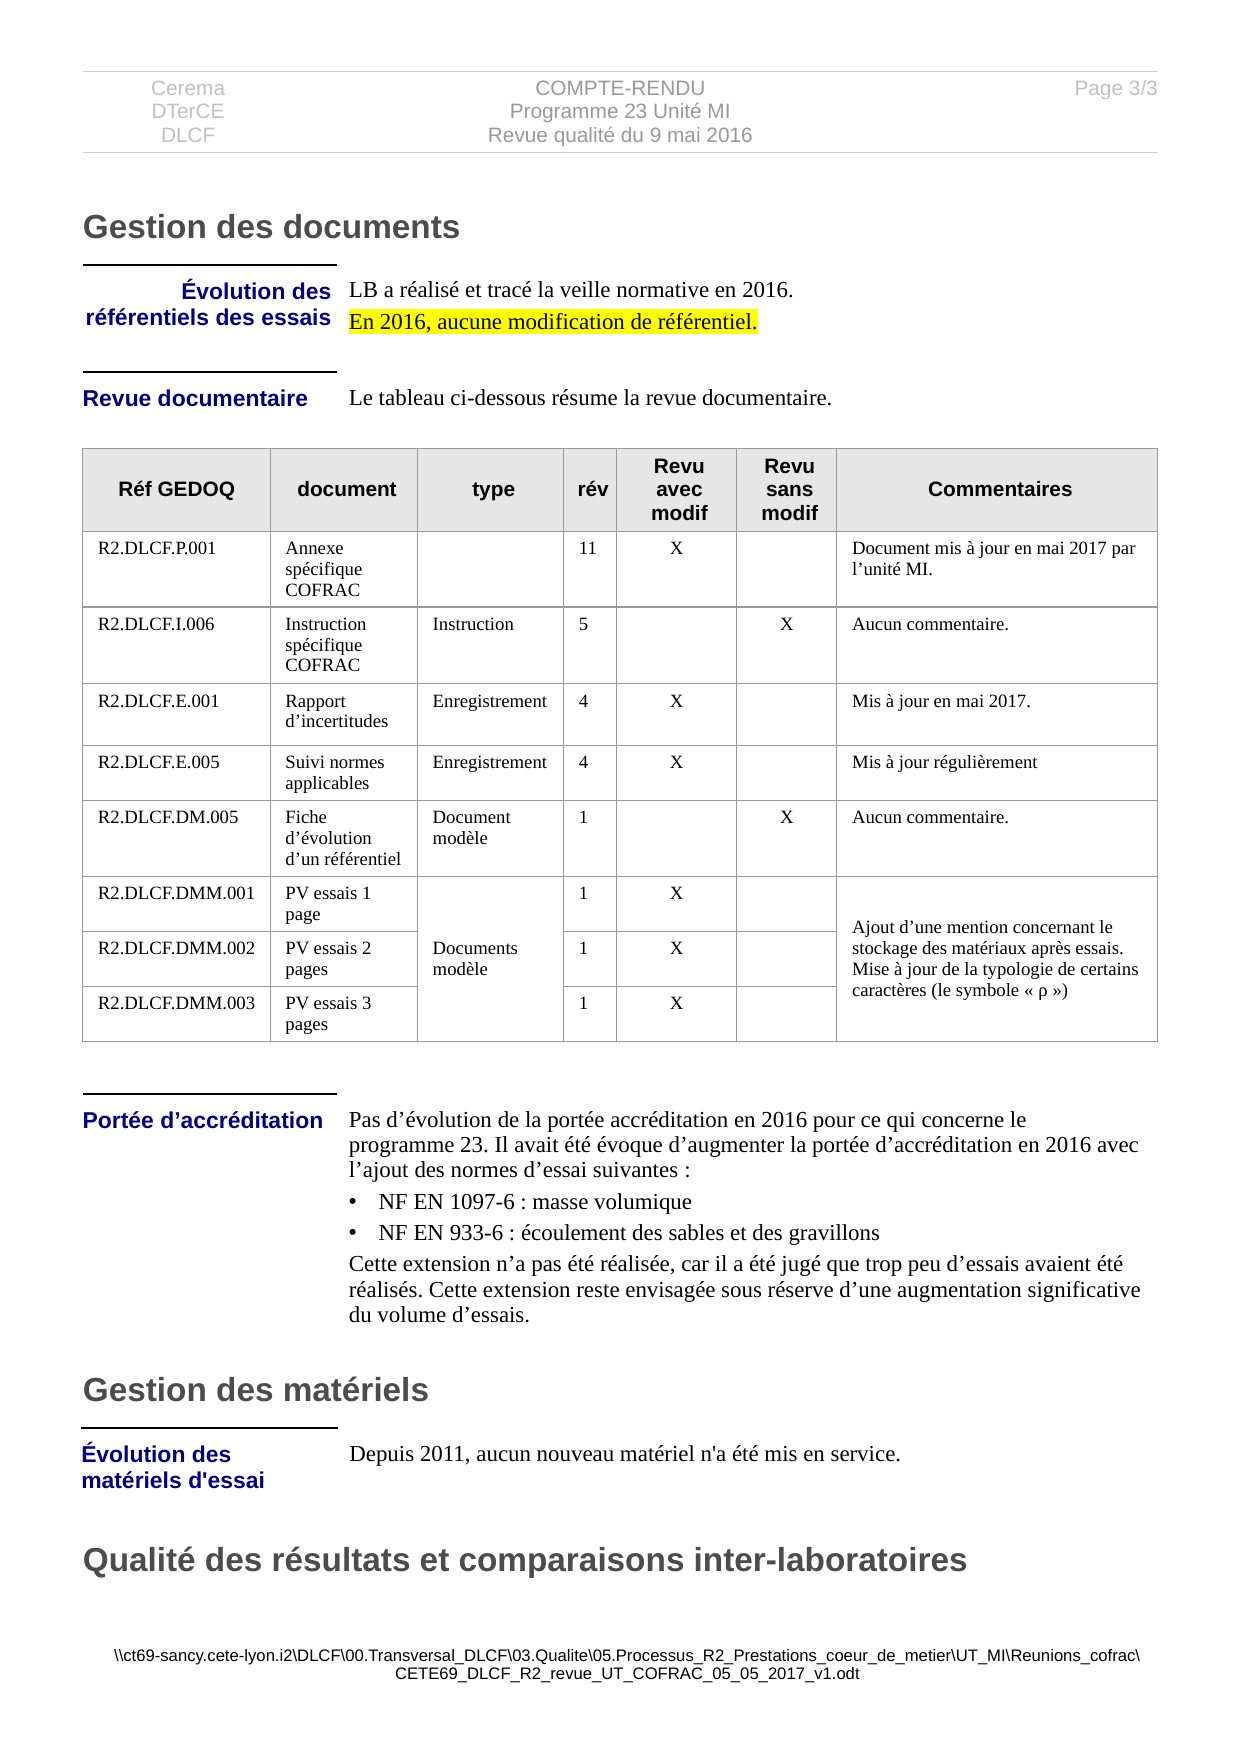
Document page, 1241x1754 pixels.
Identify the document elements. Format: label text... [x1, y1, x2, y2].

table_cell 1 [564, 877, 616, 931]
table_cell Instruction spécifique COFRAC [271, 608, 417, 683]
table_cell Aucun commentaire. [837, 801, 1157, 876]
table_cell [737, 877, 836, 931]
table_cell Suivi normes applicables [271, 746, 417, 800]
table_cell 1 [564, 801, 616, 876]
table_cell R2.DLCF.DMM.001 [83, 877, 270, 931]
table_cell R2.DLCF.DMM.002 [83, 932, 270, 986]
table_header type [418, 449, 563, 531]
table_header rév [564, 449, 616, 531]
table_header Revu avec modif [617, 449, 736, 531]
table_cell PV essais 3 pages [271, 987, 417, 1041]
table_cell R2.DLCF.E.005 [83, 746, 270, 800]
table_cell [418, 532, 563, 606]
subtitle Gestion des documents [83, 208, 1157, 245]
table_cell [737, 932, 836, 986]
table_header Évolution des matériels d'essai [81, 1429, 337, 1503]
table_cell Aucun commentaire. [837, 608, 1157, 683]
table_cell 1 [564, 932, 616, 986]
table_cell X [617, 932, 736, 986]
table_cell Document modèle [418, 801, 563, 876]
table_cell [617, 801, 736, 876]
table_cell PV essais 2 pages [271, 932, 417, 986]
table_header Depuis 2011, aucun nouveau matériel n'a été mis en service. [338, 1427, 1157, 1503]
table_cell X [617, 684, 736, 745]
table_header Commentaires [837, 449, 1157, 531]
table_cell [737, 746, 836, 800]
table_cell Document mis à jour en mai 2017 par l’unité MI. [837, 532, 1157, 606]
table_cell [737, 684, 836, 745]
table_cell R2.DLCF.DMM.003 [83, 987, 270, 1041]
table_cell [737, 532, 836, 606]
table_header Portée d’accréditation [83, 1095, 337, 1333]
table_cell 1 [564, 987, 616, 1041]
table_cell X [617, 746, 736, 800]
table_cell Ajout d’une mention concernant le stockage des matériaux après essais. Mise à jour de la typologie de certains caractères (le symbole « ρ ») [837, 877, 1157, 1041]
table_cell Annexe spécifique COFRAC [271, 532, 417, 606]
table_header Pas d’évolution de la portée accréditation en 2016 pour ce qui concerne le programme 23. Il avait été évoque d’augmenter la portée d’accréditation en 2016 avec l’ajout des normes d’essai suivantes : NF EN 1097-6 : masse volumique NF EN 933-6 : écoulement des sables et des gravillons Cette extension n’a pas été réalisée, car il a été jugé que trop peu d’essais avaient été réalisés. Cette extension reste envisagée sous réserve d’une augmentation significative du volume d’essais. [337, 1093, 1157, 1333]
table_cell R2.DLCF.E.001 [83, 684, 270, 745]
table_cell X [617, 877, 736, 931]
table_cell PV essais 1 page [271, 877, 417, 931]
table_cell 5 [564, 608, 616, 683]
table_cell X [737, 801, 836, 876]
table_cell [737, 987, 836, 1041]
table_header Évolution des référentiels des essais [83, 266, 337, 340]
table_cell Enregistrement [418, 684, 563, 745]
table_cell X [617, 987, 736, 1041]
table_cell Enregistrement [418, 746, 563, 800]
table_header LB a réalisé et tracé la veille normative en 2016. En 2016, aucune modification de référentiel. [337, 264, 1157, 340]
table_header Revue documentaire [83, 373, 337, 447]
table_cell R2.DLCF.DM.005 [83, 801, 270, 876]
table_cell 4 [564, 746, 616, 800]
table_cell Mis à jour régulièrement [837, 746, 1157, 800]
table_cell 4 [564, 684, 616, 745]
table_cell Fiche d’évolution d’un référentiel [271, 801, 417, 876]
table_cell X [737, 608, 836, 683]
table_cell R2.DLCF.P.001 [83, 532, 270, 606]
table_header Qualité des résultats et comparaisons inter-laboratoires [83, 1529, 1157, 1597]
table_header document [271, 449, 417, 531]
table_cell 11 [564, 532, 616, 606]
table_cell Rapport d’incertitudes [271, 684, 417, 745]
table_header Le tableau ci-dessous résume la revue documentaire. [337, 371, 1157, 447]
table_header Revu sans modif [737, 449, 836, 531]
table_cell X [617, 532, 736, 606]
table_cell R2.DLCF.I.006 [83, 608, 270, 683]
table_header Réf GEDOQ [83, 449, 270, 531]
table_cell Instruction [418, 608, 563, 683]
table_cell [617, 608, 736, 683]
table_cell Mis à jour en mai 2017. [837, 684, 1157, 745]
table_cell Documents modèle [418, 877, 563, 1041]
table_header Gestion des matériels [83, 1359, 1158, 1427]
